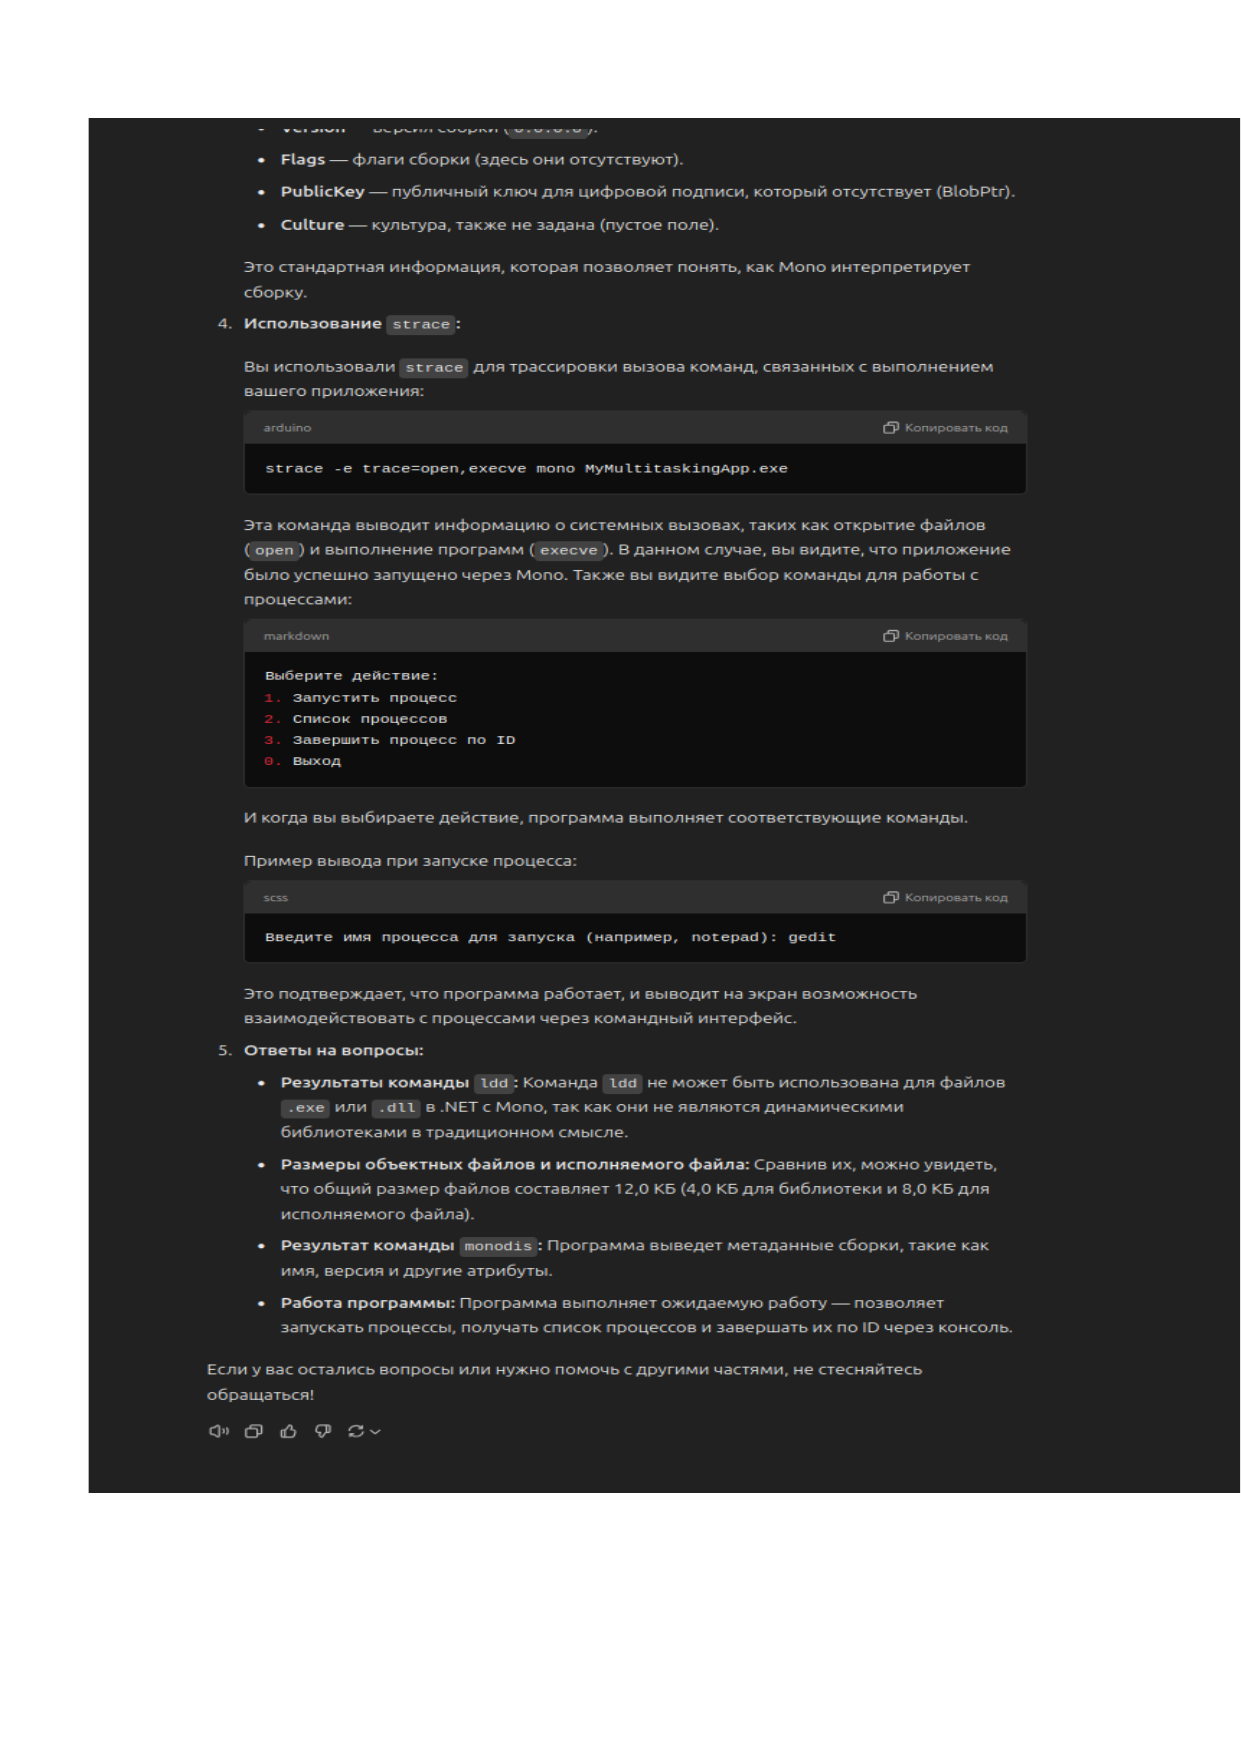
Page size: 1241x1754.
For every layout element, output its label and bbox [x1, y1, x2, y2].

picture [88, 118, 1241, 1493]
